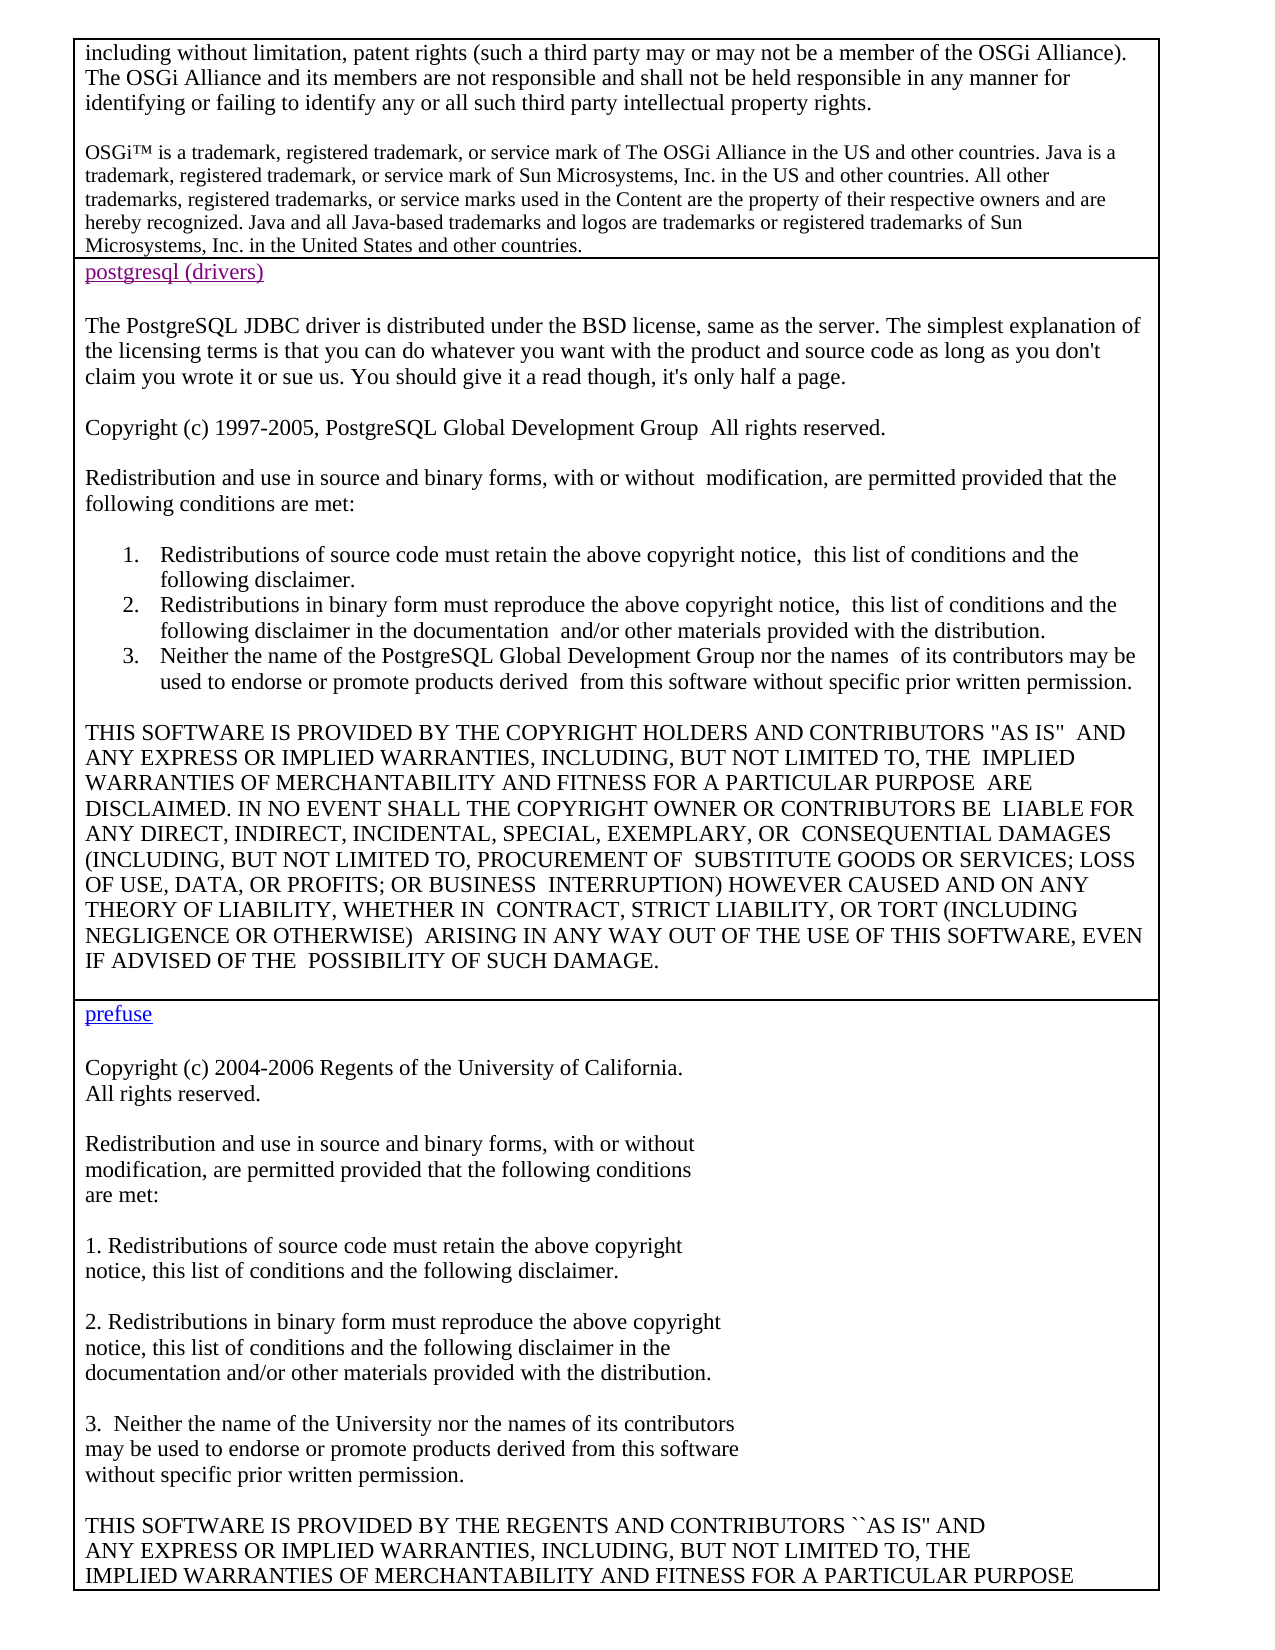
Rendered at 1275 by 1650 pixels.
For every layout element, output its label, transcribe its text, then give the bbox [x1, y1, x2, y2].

table_cell including without limitation, patent rights (such a third party may or may not be a member of the OSGi Alliance). The OSGi Alliance and its members are not responsible and shall not be held responsible in any manner for identifying or failing to identify any or all such third party intellectual property rights. OSGi™ is a trademark, registered trademark, or service mark of The OSGi Alliance in the US and other countries. Java is a trademark, registered trademark, or service mark of Sun Microsystems, Inc. in the US and other countries. All other trademarks, registered trademarks, or service marks used in the Content are the property of their respective owners and are hereby recognized. Java and all Java-based trademarks and logos are trademarks or registered trademarks of Sun Microsystems, Inc. in the United States and other countries. [75, 40, 1158, 257]
table_cell prefuse Copyright (c) 2004-2006 Regents of the University of California. All rights reserved. Redistribution and use in source and binary forms, with or without modification, are permitted provided that the following conditions are met: 1. Redistributions of source code must retain the above copyright notice, this list of conditions and the following disclaimer. 2. Redistributions in binary form must reproduce the above copyright notice, this list of conditions and the following disclaimer in the documentation and/or other materials provided with the distribution. 3. Neither the name of the University nor the names of its contributors may be used to endorse or promote products derived from this software without specific prior written permission. THIS SOFTWARE IS PROVIDED BY THE REGENTS AND CONTRIBUTORS ``AS IS'' AND ANY EXPRESS OR IMPLIED WARRANTIES, INCLUDING, BUT NOT LIMITED TO, THE IMPLIED WARRANTIES OF MERCHANTABILITY AND FITNESS FOR A PARTICULAR PURPOSE [75, 1001, 1158, 1589]
table_cell postgresql (drivers) The PostgreSQL JDBC driver is distributed under the BSD license, same as the server. The simplest explanation of the licensing terms is that you can do whatever you want with the product and source code as long as you don't claim you wrote it or sue us. You should give it a read though, it's only half a page. Copyright (c) 1997-2005, PostgreSQL Global Development Group All rights reserved. Redistribution and use in source and binary forms, with or without modification, are permitted provided that the following conditions are met: Redistributions of source code must retain the above copyright notice, this list of conditions and the following disclaimer. Redistributions in binary form must reproduce the above copyright notice, this list of conditions and the following disclaimer in the documentation and/or other materials provided with the distribution. Neither the name of the PostgreSQL Global Development Group nor the names of its contributors may be used to endorse or promote products derived from this software without specific prior written permission. THIS SOFTWARE IS PROVIDED BY THE COPYRIGHT HOLDERS AND CONTRIBUTORS "AS IS" AND ANY EXPRESS OR IMPLIED WARRANTIES, INCLUDING, BUT NOT LIMITED TO, THE IMPLIED WARRANTIES OF MERCHANTABILITY AND FITNESS FOR A PARTICULAR PURPOSE ARE DISCLAIMED. IN NO EVENT SHALL THE COPYRIGHT OWNER OR CONTRIBUTORS BE LIABLE FOR ANY DIRECT, INDIRECT, INCIDENTAL, SPECIAL, EXEMPLARY, OR CONSEQUENTIAL DAMAGES (INCLUDING, BUT NOT LIMITED TO, PROCUREMENT OF SUBSTITUTE GOODS OR SERVICES; LOSS OF USE, DATA, OR PROFITS; OR BUSINESS INTERRUPTION) HOWEVER CAUSED AND ON ANY THEORY OF LIABILITY, WHETHER IN CONTRACT, STRICT LIABILITY, OR TORT (INCLUDING NEGLIGENCE OR OTHERWISE) ARISING IN ANY WAY OUT OF THE USE OF THIS SOFTWARE, EVEN IF ADVISED OF THE POSSIBILITY OF SUCH DAMAGE. [75, 259, 1158, 999]
